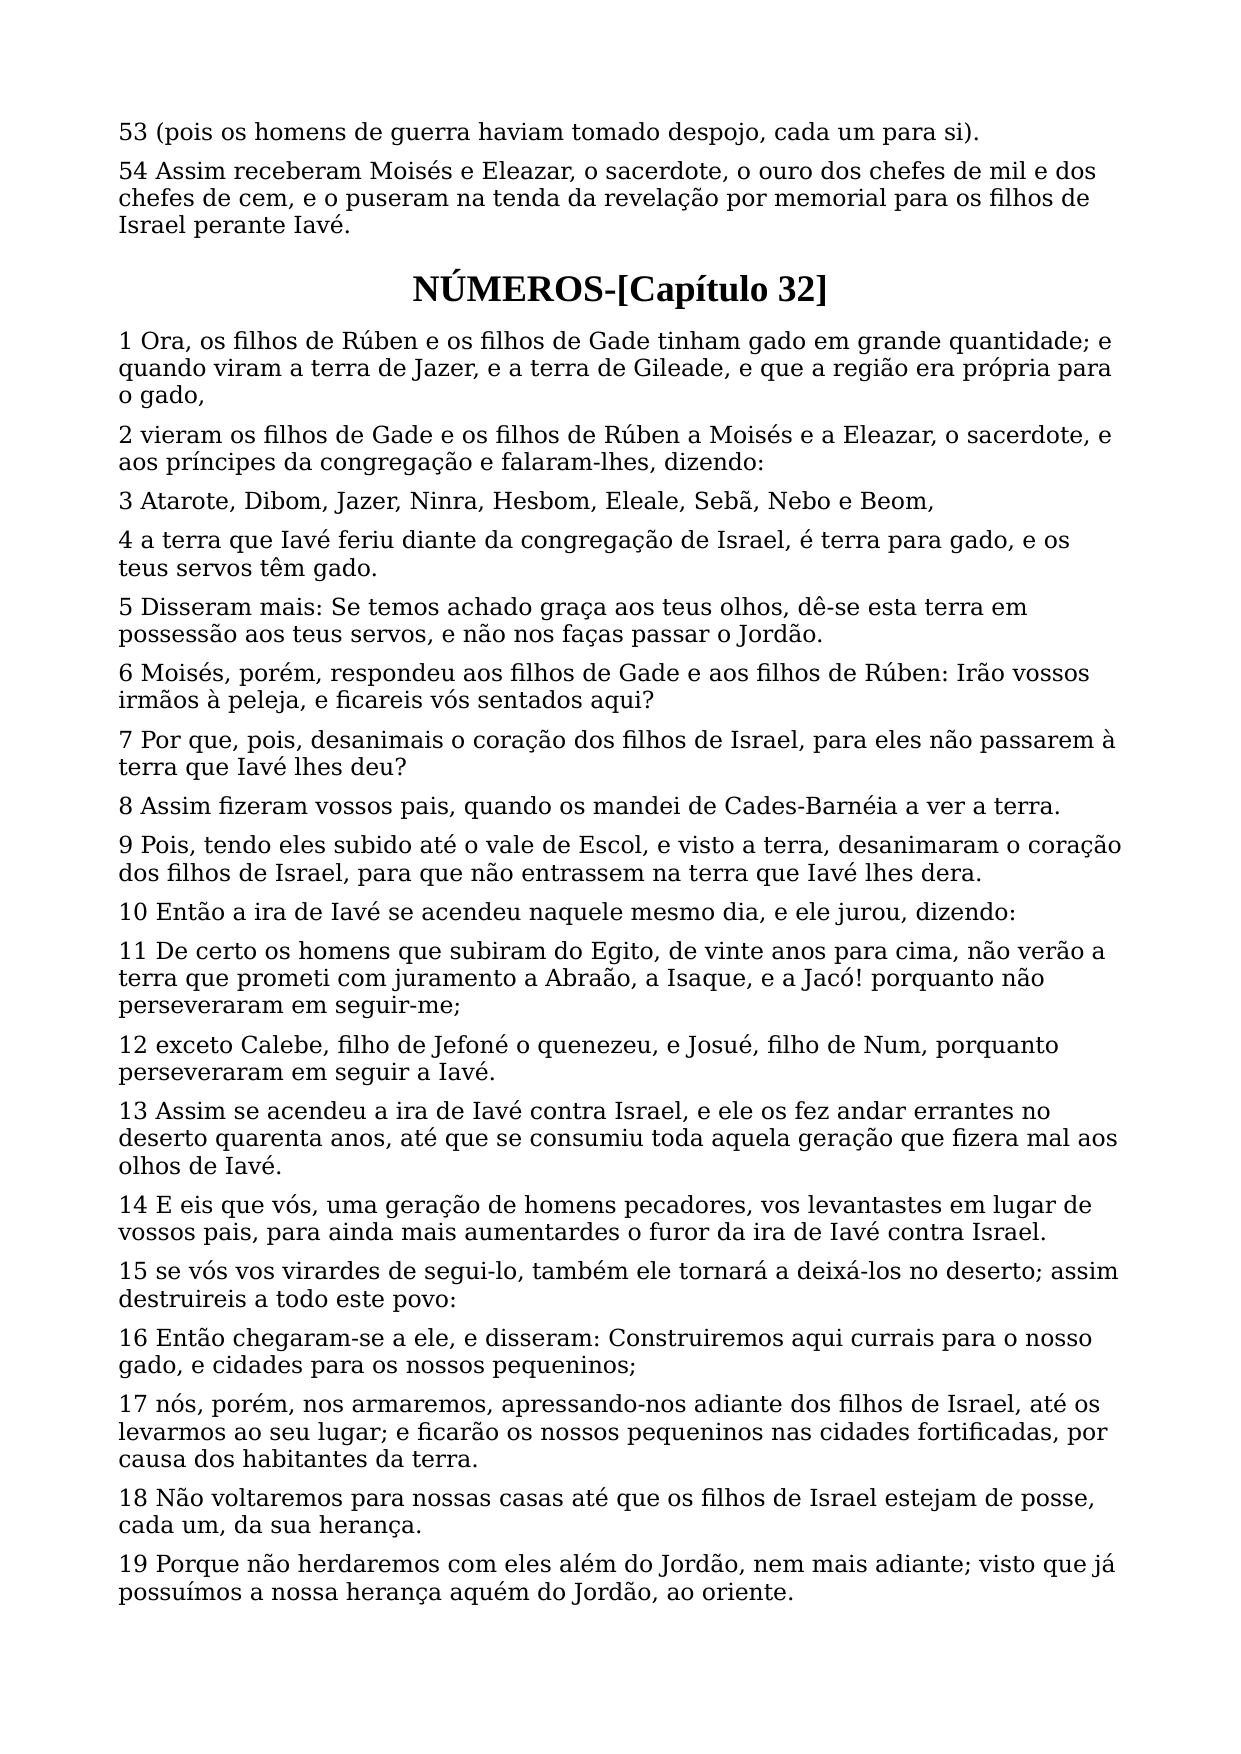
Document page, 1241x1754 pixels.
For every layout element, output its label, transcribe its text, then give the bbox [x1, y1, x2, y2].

text 8 Assim fizeram vossos pais, quando os mandei de Cades-Barnéia a ver a terra. [118, 793, 1122, 820]
text 18 Não voltaremos para nossas casas até que os filhos de Israel estejam de posse, cada um, da sua herança. [118, 1484, 1122, 1539]
text 11 De certo os homens que subiram do Egito, de vinte anos para cima, não verão a terra que prometi com juramento a Abraão, a Isaque, e a Jacó! porquanto não perseveraram em seguir-me; [118, 937, 1122, 1019]
text 3 Atarote, Dibom, Jazer, Ninra, Hesbom, Eleale, Sebã, Nebo e Beom, [118, 488, 1122, 515]
text 12 exceto Calebe, filho de Jefoné o quenezeu, e Josué, filho de Num, porquanto perseveraram em seguir a Iavé. [118, 1031, 1122, 1086]
text 9 Pois, tendo eles subido até o vale de Escol, e visto a terra, desanimaram o coração dos filhos de Israel, para que não entrassem na terra que Iavé lhes dera. [118, 832, 1122, 886]
text 17 nós, porém, nos armaremos, apressando-nos adiante dos filhos de Israel, até os levarmos ao seu lugar; e ficarão os nossos pequeninos nas cidades fortificadas, por causa dos habitantes da terra. [118, 1391, 1122, 1473]
text 10 Então a ira de Iavé se acendeu naquele mesmo dia, e ele jurou, dizendo: [118, 898, 1122, 926]
text 54 Assim receberam Moisés e Eleazar, o sacerdote, o ouro dos chefes de mil e dos chefes de cem, e o puseram na tenda da revelação por memorial para os filhos de Israel perante Iavé. [118, 157, 1122, 239]
text 1 Ora, os filhos de Rúben e os filhos de Gade tinham gado em grande quantidade; e quando viram a terra de Jazer, e a terra de Gileade, e que a região era própria para o gado, [118, 327, 1122, 409]
text 5 Disseram mais: Se temos achado graça aos teus olhos, dê-se esta terra em possessão aos teus servos, e não nos faças passar o Jordão. [118, 593, 1122, 648]
text 13 Assim se acendeu a ira de Iavé contra Israel, e ele os fez andar errantes no deserto quarenta anos, até que se consumiu toda aquela geração que fizera mal aos olhos de Iavé. [118, 1098, 1122, 1179]
text 19 Porque não herdaremos com eles além do Jordão, nem mais adiante; visto que já possuímos a nossa herança aquém do Jordão, ao oriente. [118, 1551, 1122, 1606]
text 16 Então chegaram-se a ele, e disseram: Construiremos aqui currais para o nosso gado, e cidades para os nossos pequeninos; [118, 1324, 1122, 1379]
text 7 Por que, pois, desanimais o coração dos filhos de Israel, para eles não passarem à terra que Iavé lhes deu? [118, 726, 1122, 781]
text 4 a terra que Iavé feriu diante da congregação de Israel, é terra para gado, e os teus servos têm gado. [118, 527, 1122, 581]
text 2 vieram os filhos de Gade e os filhos de Rúben a Moisés e a Eleazar, o sacerdote, e aos príncipes da congregação e falaram-lhes, dizendo: [118, 421, 1122, 476]
subtitle NÚMEROS-[Capítulo 32] [118, 266, 1122, 309]
text 6 Moisés, porém, respondeu aos filhos de Gade e aos filhos de Rúben: Irão vossos irmãos à peleja, e ficareis vós sentados aqui? [118, 660, 1122, 714]
text 14 E eis que vós, uma geração de homens pecadores, vos levantastes em lugar de vossos pais, para ainda mais aumentardes o furor da ira de Iavé contra Israel. [118, 1191, 1122, 1246]
text 15 se vós vos virardes de segui-lo, também ele tornará a deixá-los no deserto; assim destruireis a todo este povo: [118, 1258, 1122, 1312]
text 53 (pois os homens de guerra haviam tomado despojo, cada um para si). [118, 118, 1122, 145]
